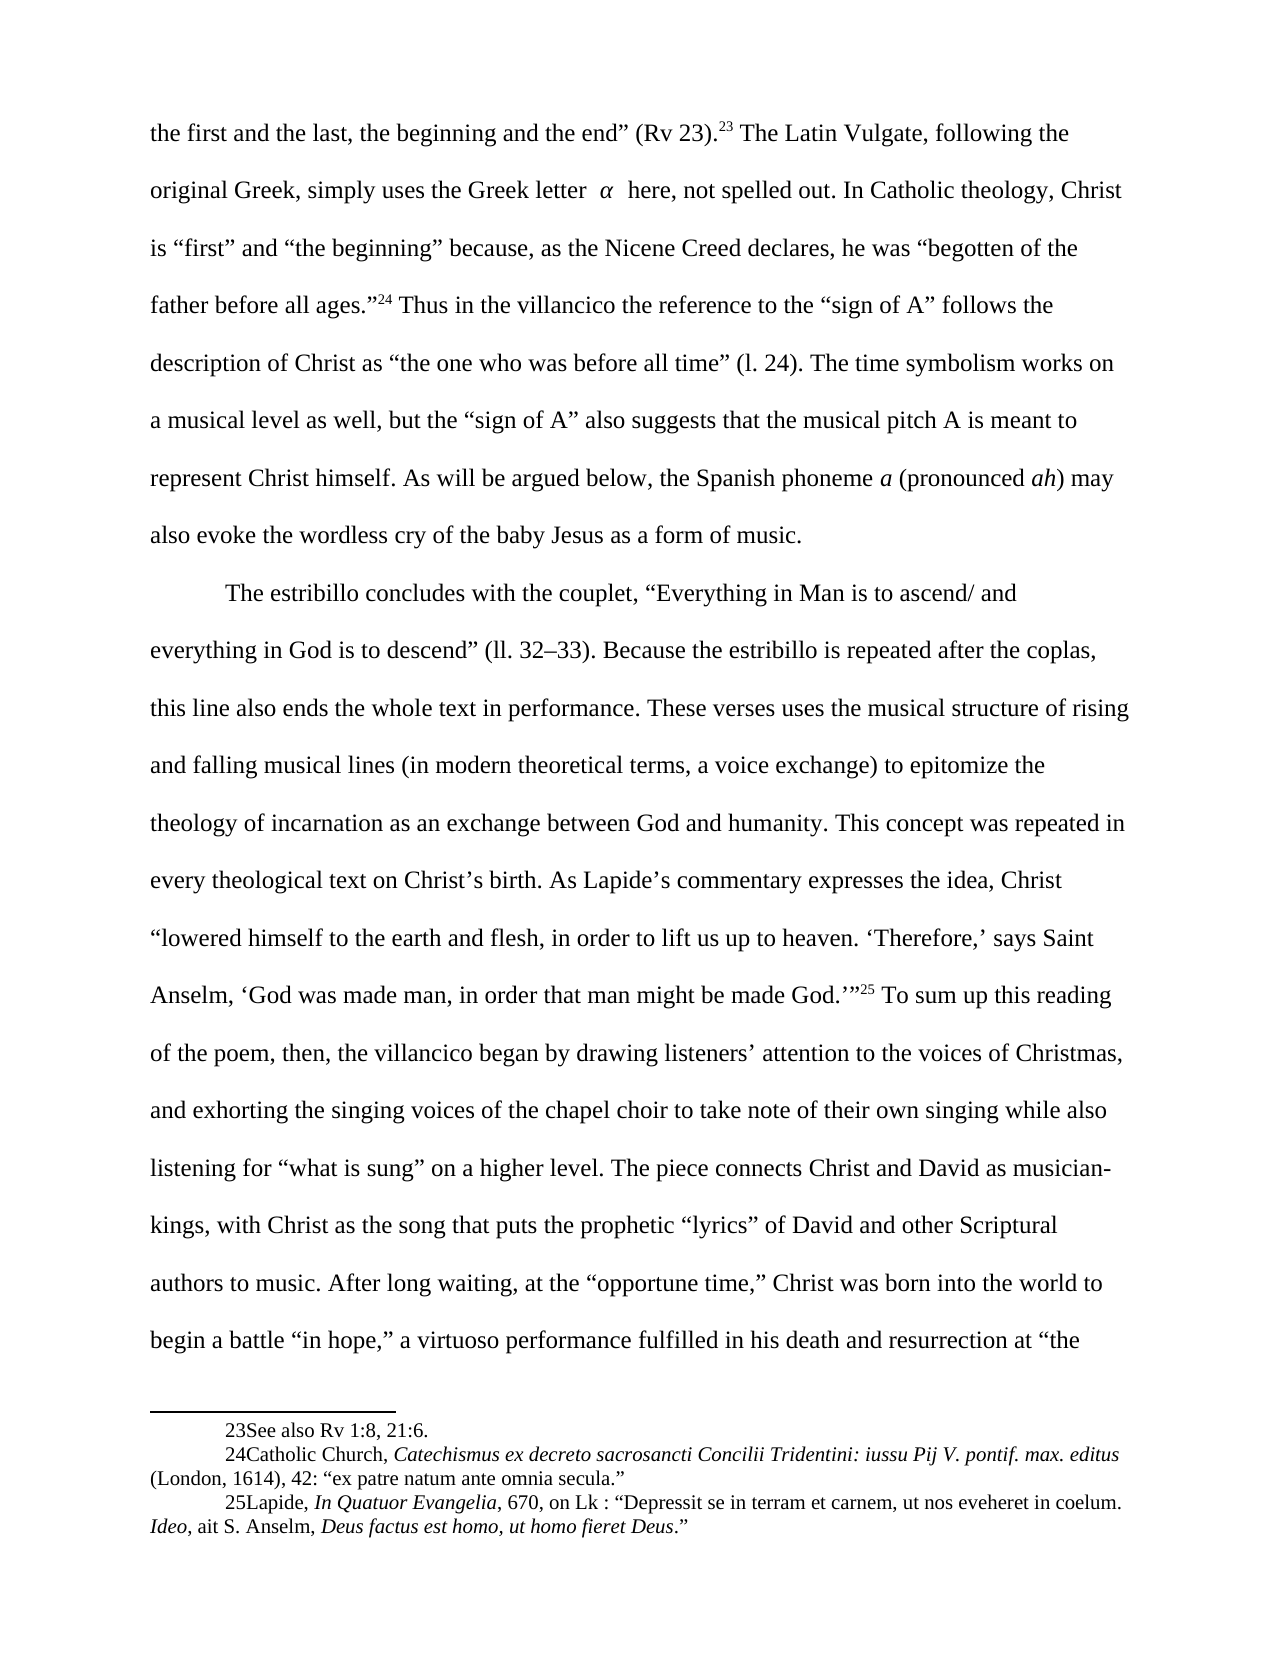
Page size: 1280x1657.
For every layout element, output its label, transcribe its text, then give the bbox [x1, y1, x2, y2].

text Catholic Church, Catechismus ex decreto sacrosancti Concilii Tridentini: iussu Pij V. pontif. max. editus (London, 1614), 42: “ex patre natum ante omnia secula.” [150, 1442, 1130, 1490]
text the first and the last, the beginning and the end” (Rv 23). The Latin Vulgate, following the original Greek, simply uses the Greek letter here, not spelled out. In Catholic theology, Christ is “first” and “the beginning” because, as the Nicene Creed declares, he was “begotten of the father before all ages.” Thus in the villancico the reference to the “sign of A” follows the description of Christ as “the one who was before all time” (l. 24). The time symbolism works on a musical level as well, but the “sign of A” also suggests that the musical pitch A is meant to represent Christ himself. As will be argued below, the Spanish phoneme a (pronounced ah) may also evoke the wordless cry of the baby Jesus as a form of music. [150, 118, 1130, 549]
text The estribillo concludes with the couplet, “Everything in Man is to ascend/ and everything in God is to descend” (ll. 32–33). Because the estribillo is repeated after the coplas, this line also ends the whole text in performance. These verses uses the musical structure of rising and falling musical lines (in modern theoretical terms, a voice exchange) to epitomize the theology of incarnation as an exchange between God and humanity. This concept was repeated in every theological text on Christ’s birth. As Lapide’s commentary expresses the idea, Christ “lowered himself to the earth and flesh, in order to lift us up to heaven. ‘Therefore,’ says Saint Anselm, ‘God was made man, in order that man might be made God.’” To sum up this reading of the poem, then, the villancico began by drawing listeners’ attention to the voices of Christmas, and exhorting the singing voices of the chapel choir to take note of their own singing while also listening for “what is sung” on a higher level. The piece connects Christ and David as musician-kings, with Christ as the song that puts the prophetic “lyrics” of David and other Scriptural authors to music. After long waiting, at the “opportune time,” Christ was born into the world to begin a battle “in hope,” a virtuoso performance fulfilled in his death and resurrection at “the [150, 578, 1130, 1354]
text See also Rv 1:8, 21:6. [150, 1418, 1130, 1442]
text Lapide, In Quatuor Evangelia, 670, on Lk : “Depressit se in terram et carnem, ut nos eveheret in coelum. Ideo, ait S. Anselm, Deus factus est homo, ut homo fieret Deus.” [150, 1490, 1130, 1538]
